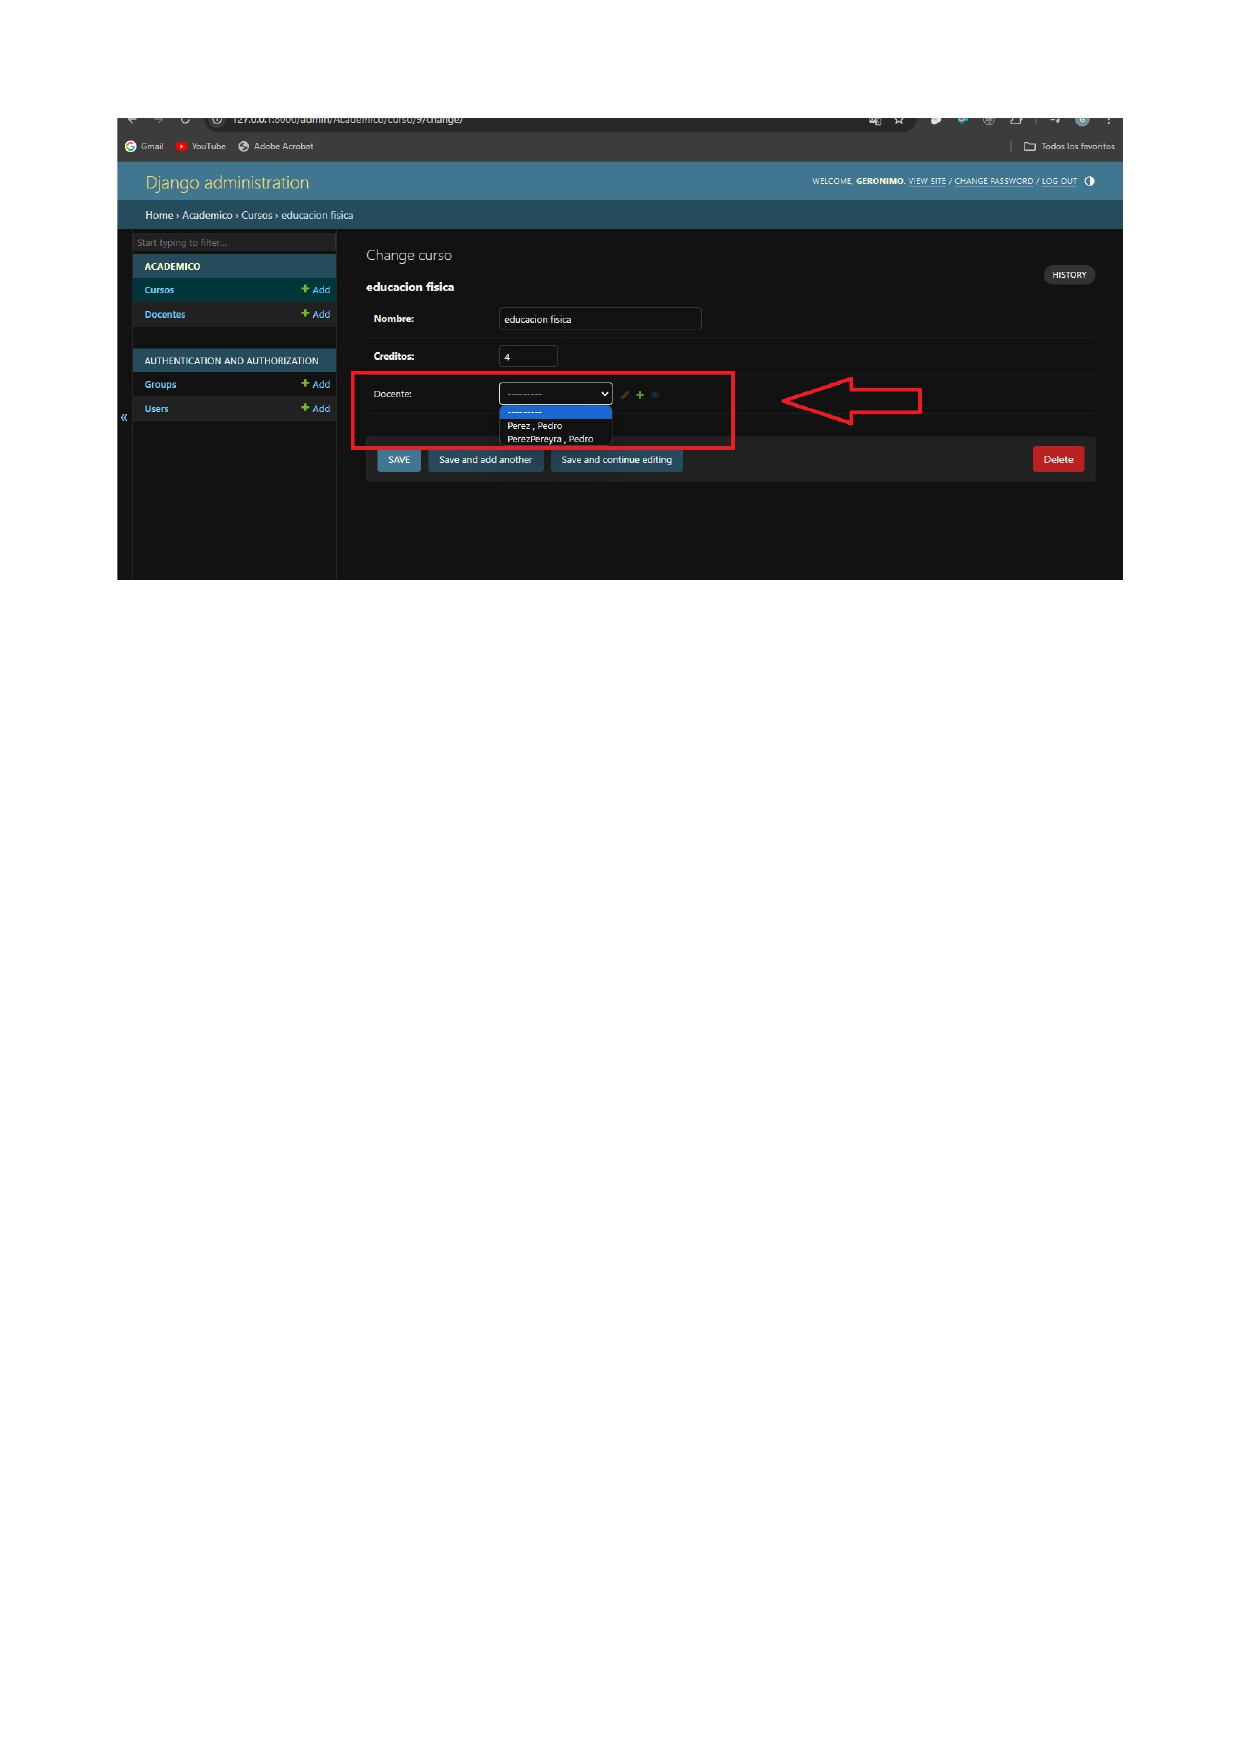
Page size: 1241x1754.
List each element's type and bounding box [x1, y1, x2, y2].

picture [117, 118, 1123, 580]
